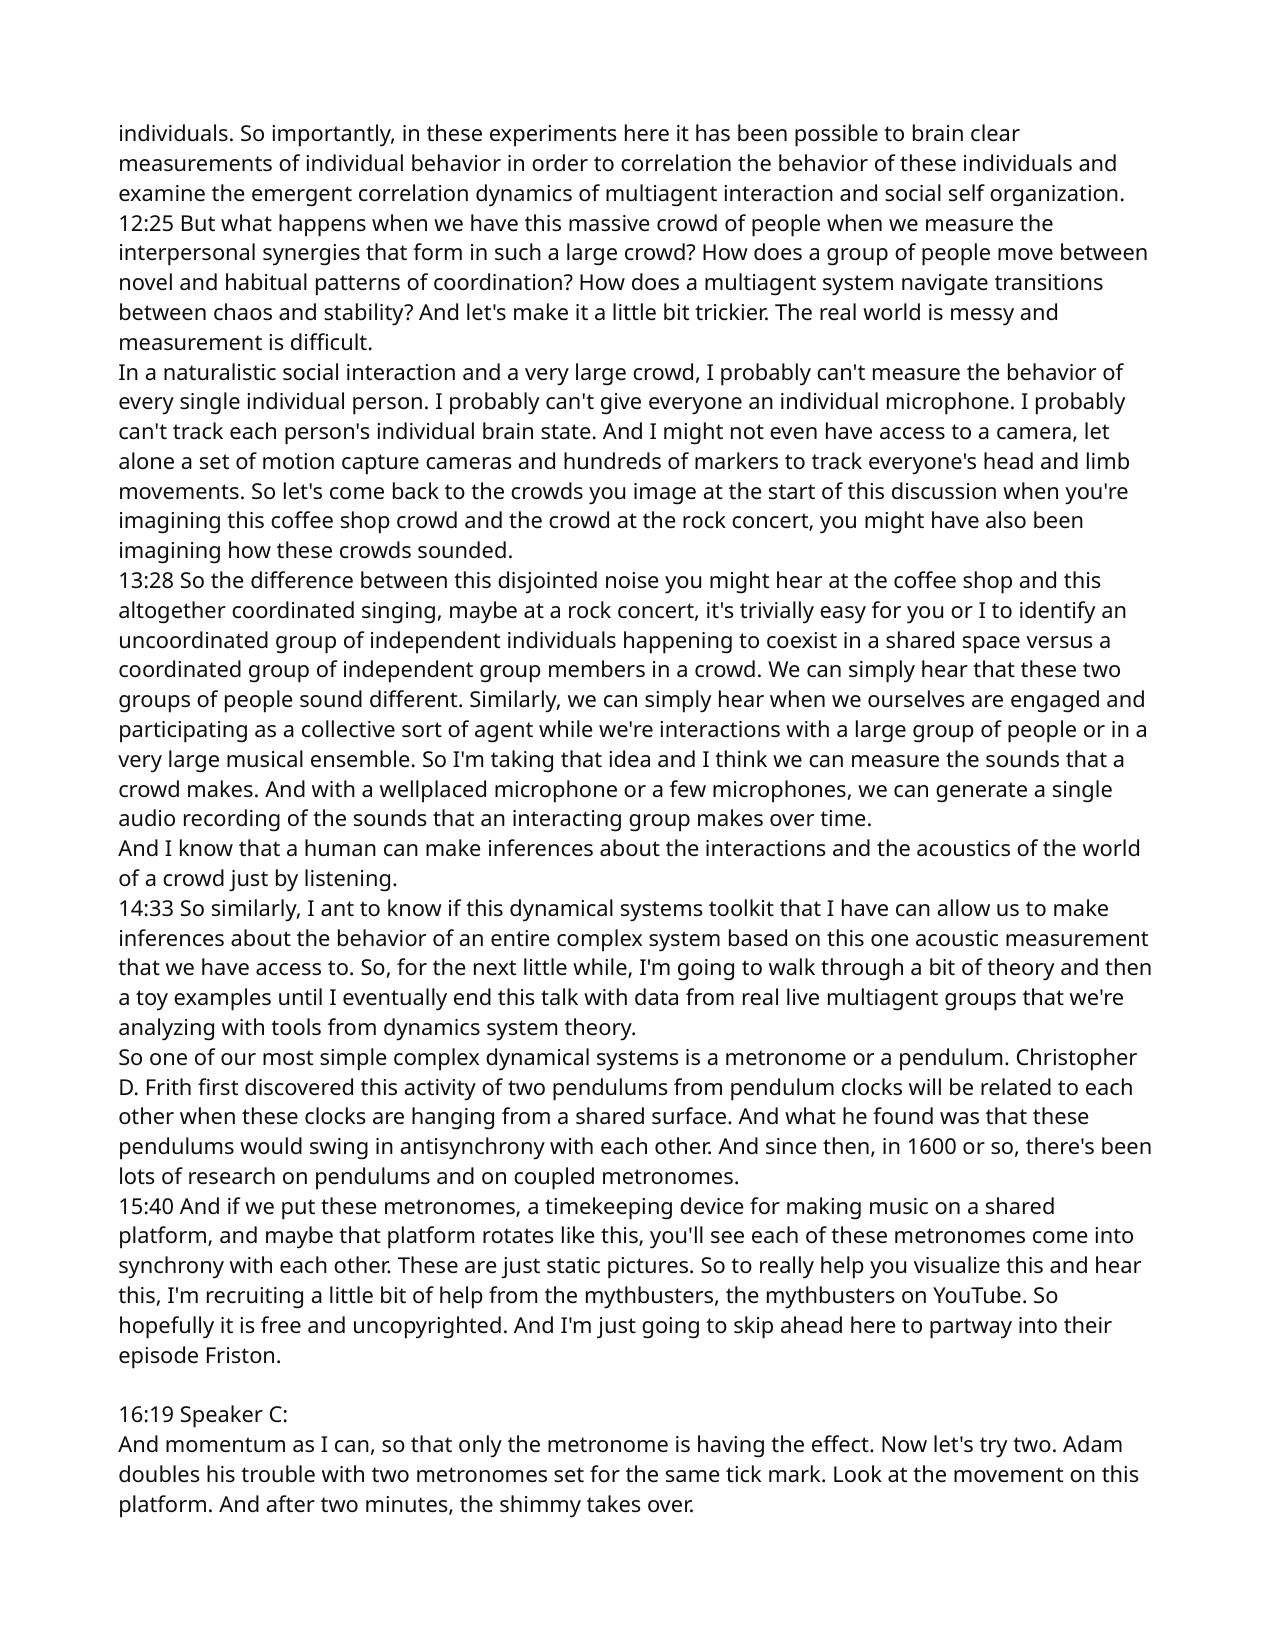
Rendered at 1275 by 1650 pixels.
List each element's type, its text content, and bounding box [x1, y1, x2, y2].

text And momentum as I can, so that only the metronome is having the effect. Now let's try two. Adam doubles his trouble with two metronomes set for the same tick mark. Look at the movement on this platform. And after two minutes, the shimmy takes over. [118, 1429, 1157, 1518]
text So one of our most simple complex dynamical systems is a metronome or a pendulum. Christopher D. Frith first discovered this activity of two pendulums from pendulum clocks will be related to each other when these clocks are hanging from a shared surface. And what he found was that these pendulums would swing in antisynchrony with each other. And since then, in 1600 or so, there's been lots of research on pendulums and on coupled metronomes. [118, 1042, 1157, 1191]
text 14:33 So similarly, I ant to know if this dynamical systems toolkit that I have can allow us to make inferences about the behavior of an entire complex system based on this one acoustic measurement that we have access to. So, for the next little while, I'm going to walk through a bit of theory and then a toy examples until I eventually end this talk with data from real live multiagent groups that we're analyzing with tools from dynamics system theory. [118, 893, 1157, 1042]
text 13:28 So the difference between this disjointed noise you might hear at the coffee shop and this altogether coordinated singing, maybe at a rock concert, it's trivially easy for you or I to identify an uncoordinated group of independent individuals happening to coexist in a shared space versus a coordinated group of independent group members in a crowd. We can simply hear that these two groups of people sound different. Similarly, we can simply hear when we ourselves are engaged and participating as a collective sort of agent while we're interactions with a large group of people or in a very large musical ensemble. So I'm taking that idea and I think we can measure the sounds that a crowd makes. And with a wellplaced microphone or a few microphones, we can generate a single audio recording of the sounds that an interacting group makes over time. [118, 565, 1157, 833]
text And I know that a human can make inferences about the interactions and the acoustics of the world of a crowd just by listening. [118, 833, 1157, 893]
text 15:40 And if we put these metronomes, a timekeeping device for making music on a shared platform, and maybe that platform rotates like this, you'll see each of these metronomes come into synchrony with each other. These are just static pictures. So to really help you visualize this and hear this, I'm recruiting a little bit of help from the mythbusters, the mythbusters on YouTube. So hopefully it is free and uncopyrighted. And I'm just going to skip ahead here to partway into their episode Friston. [118, 1191, 1157, 1369]
text individuals. So importantly, in these experiments here it has been possible to brain clear measurements of individual behavior in order to correlation the behavior of these individuals and examine the emergent correlation dynamics of multiagent interaction and social self organization. [118, 118, 1157, 207]
text In a naturalistic social interaction and a very large crowd, I probably can't measure the behavior of every single individual person. I probably can't give everyone an individual microphone. I probably can't track each person's individual brain state. And I might not even have access to a camera, let alone a set of motion capture cameras and hundreds of markers to track everyone's head and limb movements. So let's come back to the crowds you image at the start of this discussion when you're imagining this coffee shop crowd and the crowd at the rock concert, you might have also been imagining how these crowds sounded. [118, 356, 1157, 565]
text 16:19 Speaker C: [118, 1399, 1157, 1429]
text 12:25 But what happens when we have this massive crowd of people when we measure the interpersonal synergies that form in such a large crowd? How does a group of people move between novel and habitual patterns of coordination? How does a multiagent system navigate transitions between chaos and stability? And let's make it a little bit trickier. The real world is messy and measurement is difficult. [118, 207, 1157, 356]
